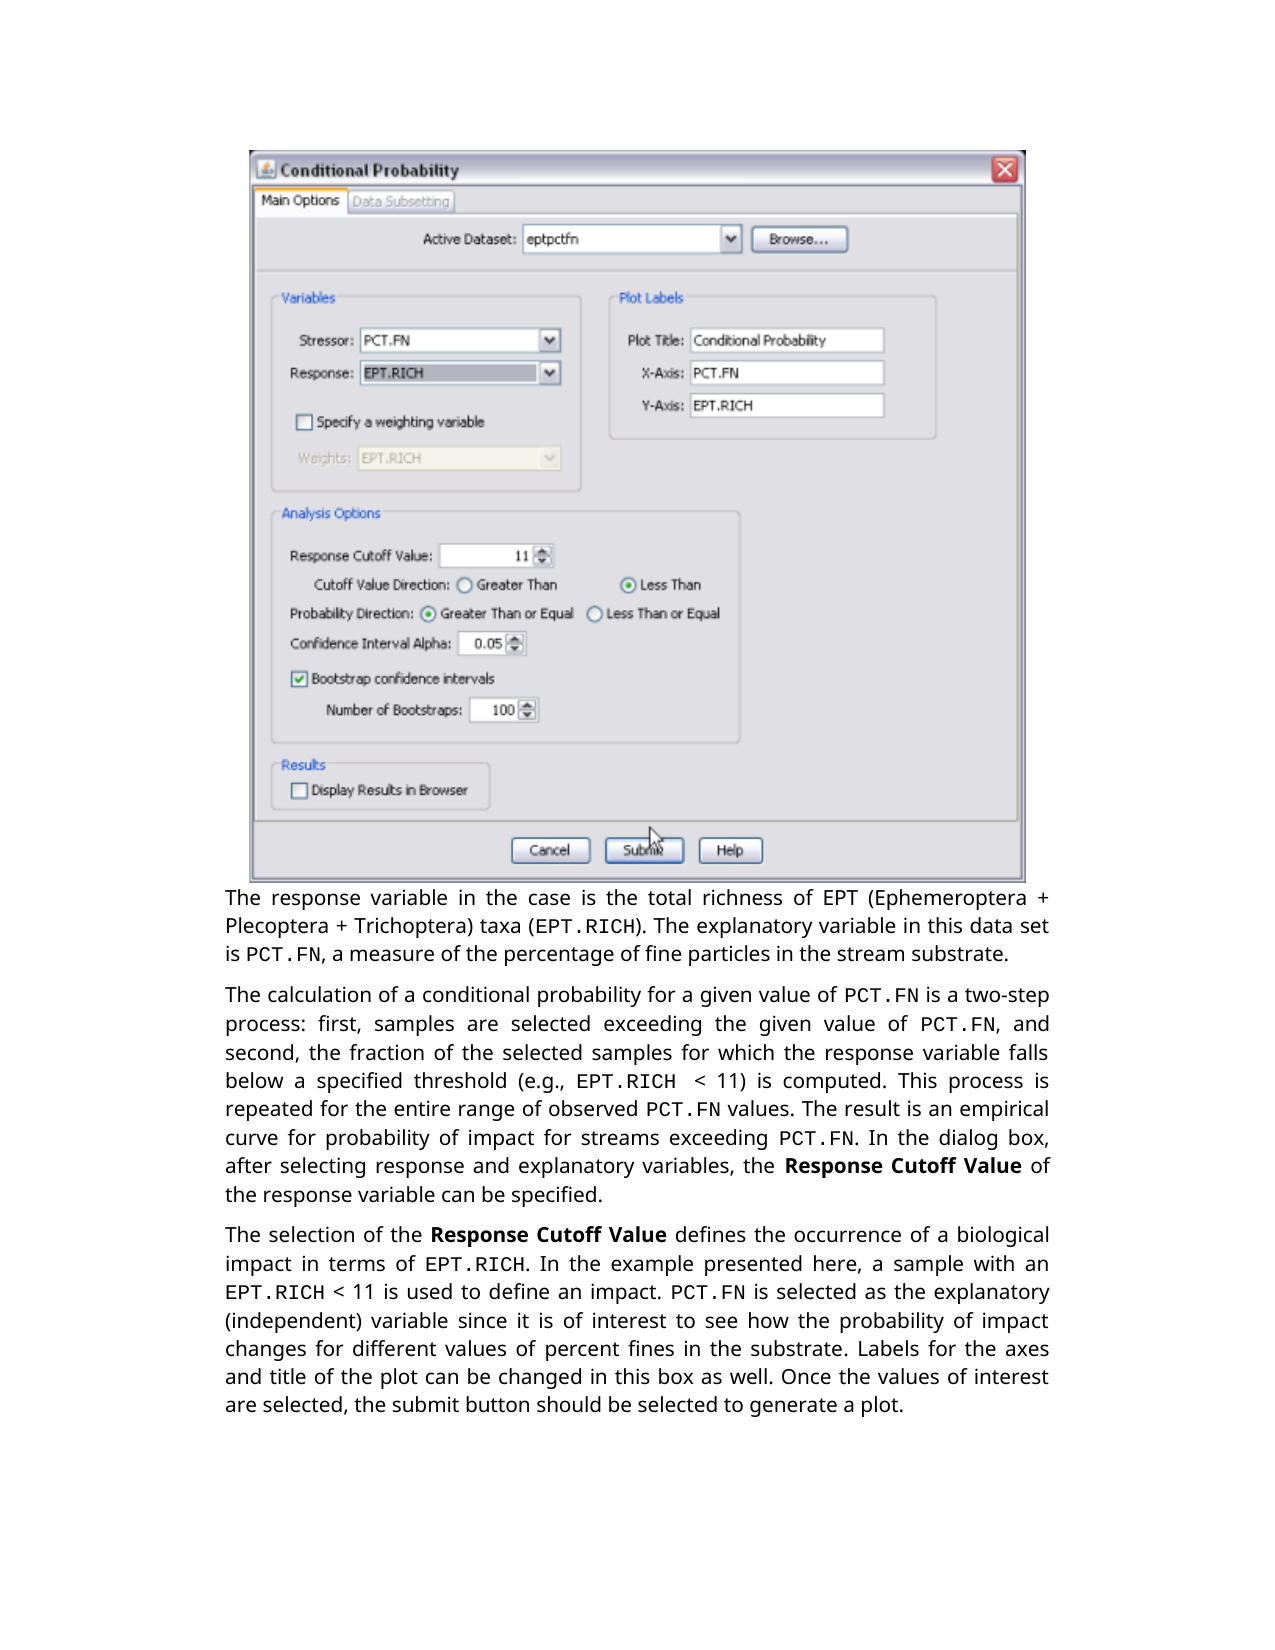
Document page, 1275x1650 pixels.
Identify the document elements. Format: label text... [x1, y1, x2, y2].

text The calculation of a conditional probability for a given value of PCT.FN is a two-step process: first, samples are selected exceeding the given value of PCT.FN, and second, the fraction of the selected samples for which the response variable falls below a specified threshold (e.g., EPT.RICH < 11) is computed. This process is repeated for the entire range of observed PCT.FN values. The result is an empirical curve for probability of impact for streams exceeding PCT.FN. In the dialog box, after selecting response and explanatory variables, the Response Cutoff Value of the response variable can be specified. [225, 981, 1050, 1208]
text The selection of the Response Cutoff Value defines the occurrence of a biological impact in terms of EPT.RICH. In the example presented here, a sample with an EPT.RICH < 11 is used to define an impact. PCT.FN is selected as the explanatory (independent) variable since it is of interest to see how the probability of impact changes for different values of percent fines in the substrate. Labels for the axes and title of the plot can be changed in this box as well. Once the values of interest are selected, the submit button should be selected to generate a plot. [225, 1221, 1050, 1419]
picture [249, 150, 1026, 883]
text The response variable in the case is the total richness of EPT (Ephemeroptera + Plecoptera + Trichoptera) taxa (EPT.RICH). The explanatory variable in this data set is PCT.FN, a measure of the percentage of fine particles in the stream substrate. [225, 150, 1050, 968]
